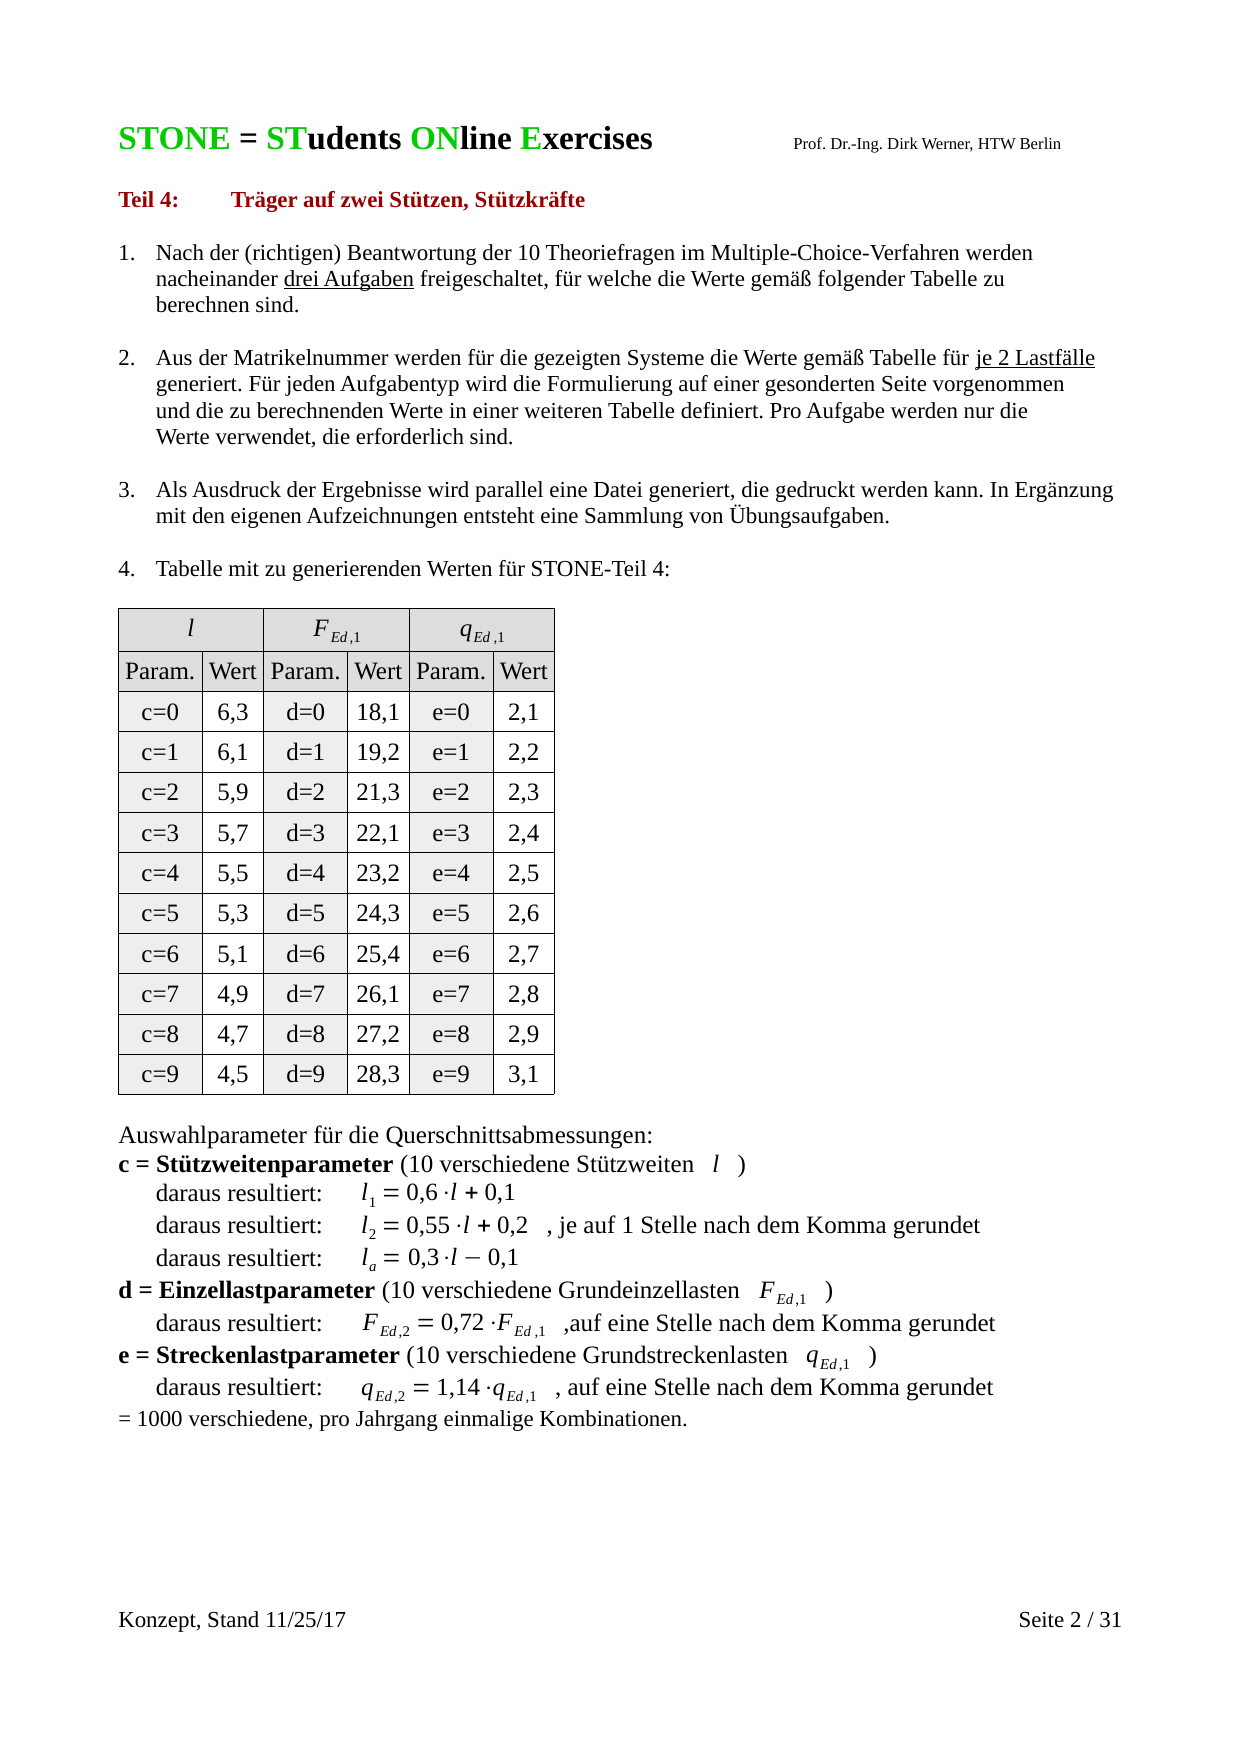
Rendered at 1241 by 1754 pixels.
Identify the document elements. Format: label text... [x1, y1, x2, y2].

table_cell c=2 [119, 773, 202, 812]
table_header [264, 609, 409, 651]
text 3. Als Ausdruck der Ergebnisse wird parallel eine Datei generiert, die gedruckt werden kann. In Ergänzung [118, 476, 1122, 502]
text berechnen sind. [118, 291, 1122, 318]
table_cell Param. [119, 652, 202, 691]
table_cell Wert [494, 652, 554, 691]
table_cell e=3 [410, 813, 493, 852]
text 1. Nach der (richtigen) Beantwortung der 10 Theoriefragen im Multiple-Choice-Verfahren werden [118, 239, 1122, 265]
table_cell d=6 [264, 934, 347, 973]
table_cell 2,2 [494, 732, 554, 772]
table_cell 2,1 [494, 692, 554, 731]
table_cell e=1 [410, 732, 493, 772]
table_cell 3,1 [494, 1055, 554, 1094]
text mit den eigenen Aufzeichnungen entsteht eine Sammlung von Übungsaufgaben. [118, 502, 1122, 528]
table_cell d=2 [264, 773, 347, 812]
table_cell 27,2 [348, 1015, 409, 1054]
text daraus resultiert: [118, 1178, 1122, 1210]
text generiert. Für jeden Aufgabentyp wird die Formulierung auf einer gesonderten Seite vorgenommen [118, 370, 1122, 397]
table_cell c=6 [119, 934, 202, 973]
table_cell c=1 [119, 732, 202, 772]
table_cell d=7 [264, 974, 347, 1013]
table_cell 2,9 [494, 1015, 554, 1054]
table_cell 5,1 [203, 934, 263, 973]
table_cell e=7 [410, 974, 493, 1013]
table_cell c=5 [119, 894, 202, 933]
table_cell 22,1 [348, 813, 409, 852]
table_cell 25,4 [348, 934, 409, 973]
table_cell d=4 [264, 853, 347, 892]
table_cell c=0 [119, 692, 202, 731]
table_cell 2,6 [494, 894, 554, 933]
text 2. Aus der Matrikelnummer werden für die gezeigten Systeme die Werte gemäß Tabelle für je 2 Lastfälle [118, 344, 1122, 370]
table_cell 28,3 [348, 1055, 409, 1094]
table_cell Wert [203, 652, 263, 691]
table_cell 24,3 [348, 894, 409, 933]
text d = Einzellastparameter (10 verschiedene Grundeinzellasten) [118, 1275, 1122, 1308]
table_cell Param. [264, 652, 347, 691]
table_cell 5,9 [203, 773, 263, 812]
table_cell 5,3 [203, 894, 263, 933]
text daraus resultiert: , auf eine Stelle nach dem Komma gerundet [118, 1372, 1122, 1405]
table_cell 18,1 [348, 692, 409, 731]
text daraus resultiert: [118, 1243, 1122, 1275]
table_header [410, 609, 554, 651]
table_cell c=4 [119, 853, 202, 892]
table_cell 2,5 [494, 853, 554, 892]
text 4. Tabelle mit zu generierenden Werten für STONE-Teil 4: [118, 555, 1122, 581]
table_cell d=9 [264, 1055, 347, 1094]
table_cell Param. [410, 652, 493, 691]
text Auswahlparameter für die Querschnittsabmessungen: [118, 1121, 1122, 1149]
table_cell 21,3 [348, 773, 409, 812]
text c = Stützweitenparameter (10 verschiedene Stützweiten) [118, 1149, 1122, 1178]
table_cell 6,1 [203, 732, 263, 772]
table_cell Wert [348, 652, 409, 691]
text nacheinander drei Aufgaben freigeschaltet, für welche die Werte gemäß folgender Tabelle zu [118, 265, 1122, 291]
table_cell 26,1 [348, 974, 409, 1013]
table_cell c=3 [119, 813, 202, 852]
text Teil 4: Träger auf zwei Stützen, Stützkräfte [118, 186, 1122, 212]
table_cell 5,5 [203, 853, 263, 892]
table_cell d=5 [264, 894, 347, 933]
text und die zu berechnenden Werte in einer weiteren Tabelle definiert. Pro Aufgabe werden nur die [118, 397, 1122, 423]
table_cell e=6 [410, 934, 493, 973]
table_cell c=9 [119, 1055, 202, 1094]
table_cell e=5 [410, 894, 493, 933]
table_cell 4,7 [203, 1015, 263, 1054]
table_cell 2,7 [494, 934, 554, 973]
table_cell c=8 [119, 1015, 202, 1054]
table_cell e=9 [410, 1055, 493, 1094]
text e = Streckenlastparameter (10 verschiedene Grundstreckenlasten) [118, 1340, 1122, 1372]
table_cell 5,7 [203, 813, 263, 852]
table_cell d=1 [264, 732, 347, 772]
text daraus resultiert: , je auf 1 Stelle nach dem Komma gerundet [118, 1210, 1122, 1243]
table_header [119, 609, 263, 651]
text daraus resultiert: ,auf eine Stelle nach dem Komma gerundet [118, 1308, 1122, 1340]
text = 1000 verschiedene, pro Jahrgang einmalige Kombinationen. [118, 1405, 1122, 1431]
table_cell e=8 [410, 1015, 493, 1054]
table_cell e=4 [410, 853, 493, 892]
table_cell 2,8 [494, 974, 554, 1013]
table_cell e=2 [410, 773, 493, 812]
table_cell 23,2 [348, 853, 409, 892]
table_cell 2,4 [494, 813, 554, 852]
table_cell c=7 [119, 974, 202, 1013]
table_cell d=8 [264, 1015, 347, 1054]
table_cell e=0 [410, 692, 493, 731]
table_cell d=3 [264, 813, 347, 852]
table_cell 4,9 [203, 974, 263, 1013]
table_cell 2,3 [494, 773, 554, 812]
table_cell 4,5 [203, 1055, 263, 1094]
table_cell 19,2 [348, 732, 409, 772]
text Werte verwendet, die erforderlich sind. [118, 423, 1122, 449]
table_cell d=0 [264, 692, 347, 731]
table_cell 6,3 [203, 692, 263, 731]
